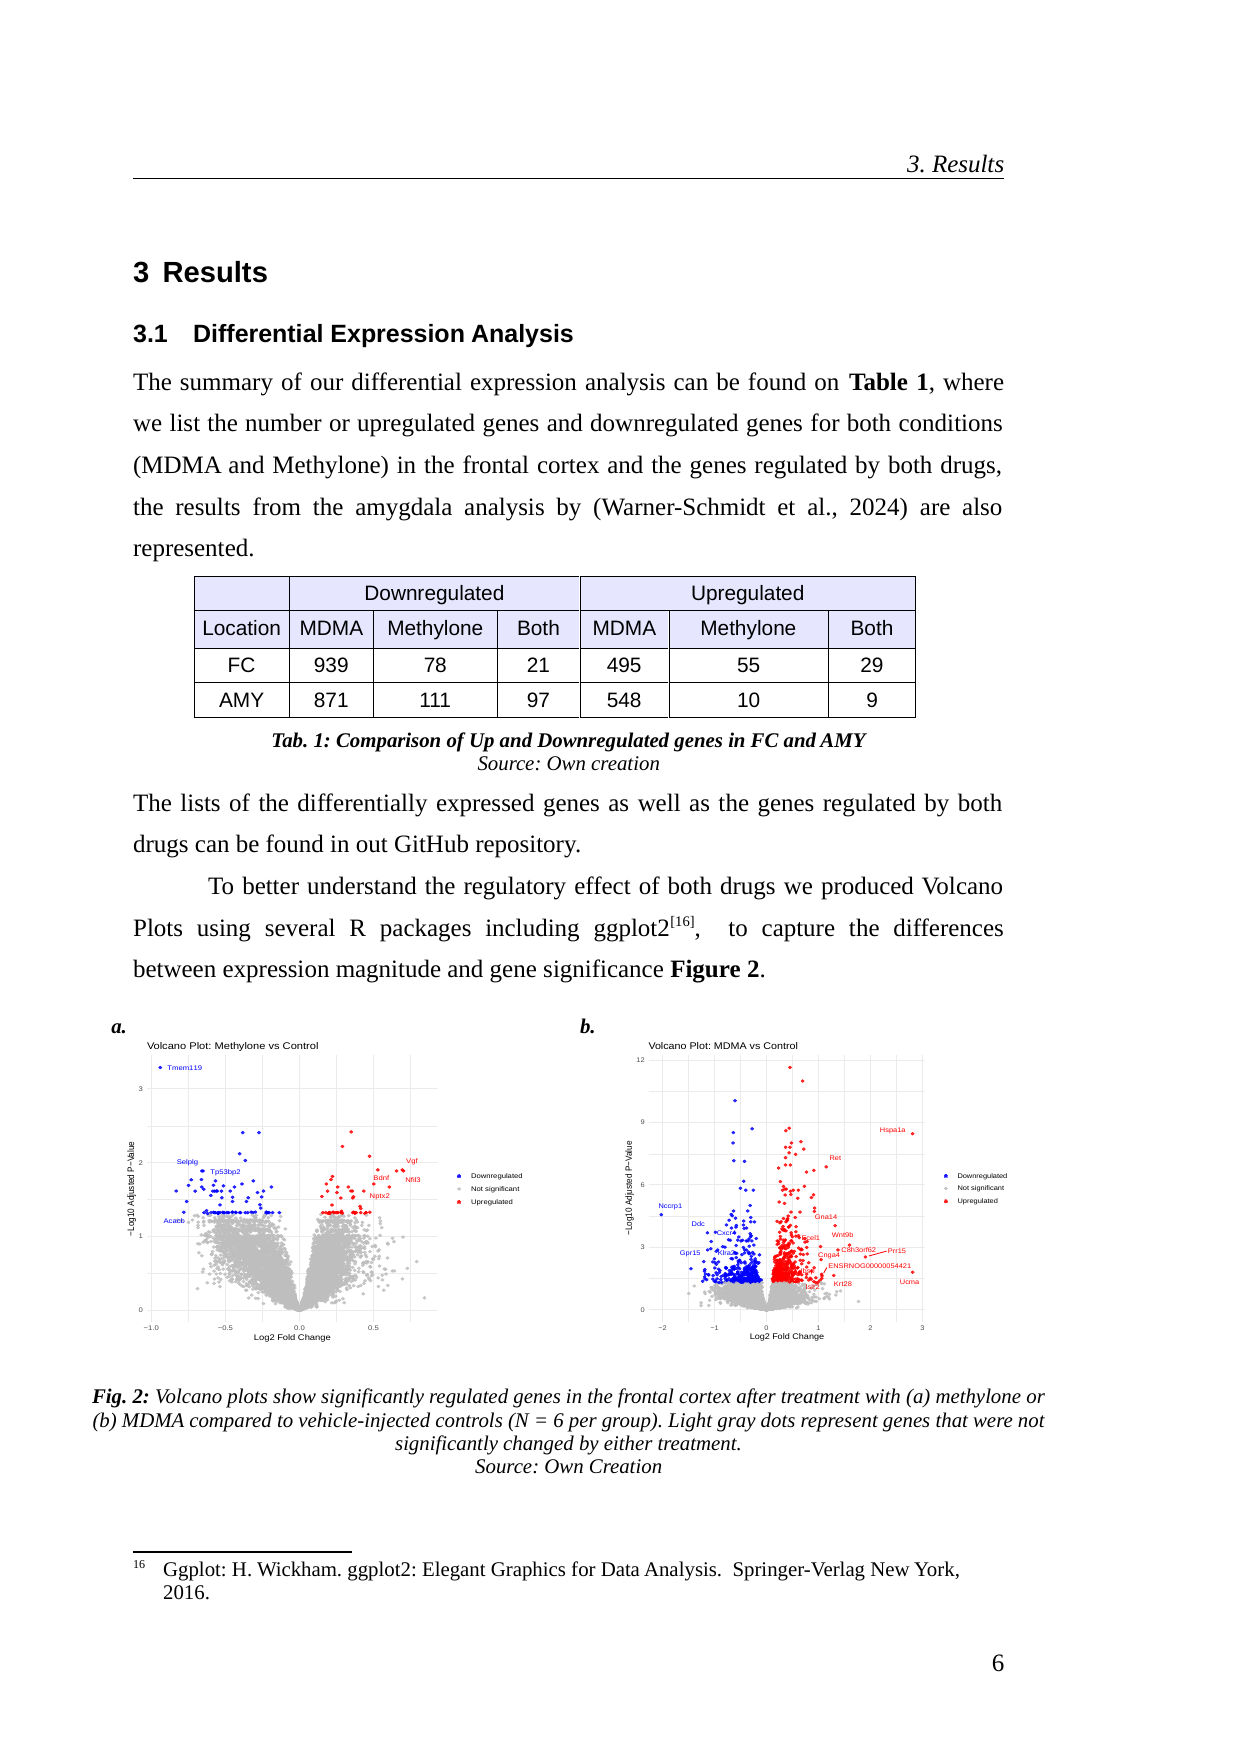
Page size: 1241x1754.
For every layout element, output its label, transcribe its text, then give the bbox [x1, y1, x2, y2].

text The lists of the differentially expressed genes as well as the genes regulated by both drugs can be found in out GitHub repository. [133, 789, 1004, 858]
table_cell 9 [829, 683, 915, 717]
table_cell 97 [498, 683, 579, 717]
subtitle Differential Expression Analysis [133, 320, 1004, 348]
table_cell FC [195, 649, 289, 682]
table_cell 55 [670, 649, 828, 682]
table_cell 871 [290, 683, 373, 717]
table_cell 548 [581, 683, 668, 717]
table_cell Both [498, 611, 579, 648]
text To better understand the regulatory effect of both drugs we produced Volcano Plots using several R packages including ggplot2[], to capture the differences between expression magnitude and gene significance Figure 2. [133, 872, 1004, 983]
table_cell MDMA [290, 611, 373, 648]
table_header Downregulated [290, 577, 579, 610]
text a. b. [90, 1015, 1047, 1038]
table_cell 21 [498, 649, 579, 682]
text Fig. 2: Volcano plots show significantly regulated genes in the frontal cortex after treatment with (a) methylone or (b) MDMA compared to vehicle-injected controls (N = 6 per group). Light gray dots represent genes that were not significantly changed by either treatment. [90, 1385, 1047, 1455]
table_header Upregulated [581, 577, 915, 610]
table_cell 78 [374, 649, 497, 682]
table_cell 29 [829, 649, 915, 682]
text The summary of our differential expression analysis can be found on Table 1, where we list the number or upregulated genes and downregulated genes for both conditions (MDMA and Methylone) in the frontal cortex and the genes regulated by both drugs, the results from the amygdala analysis by (Warner-Schmidt et al., 2024) are also represented. [133, 368, 1004, 562]
table_cell Both [829, 611, 915, 648]
table_cell 111 [374, 683, 497, 717]
table_cell MDMA [581, 611, 668, 648]
table_cell Methylone [374, 611, 497, 648]
text Tab. 1: Comparison of Up and Downregulated genes in FC and AMY [133, 729, 1004, 752]
text Ggplot: H. Wickham. ggplot2: Elegant Graphics for Data Analysis. Springer-Verlag New York, 2016. [133, 1558, 1004, 1604]
table_cell 939 [290, 649, 373, 682]
subtitle Results [133, 256, 1004, 288]
table_cell Methylone [670, 611, 828, 648]
table_header [195, 577, 289, 610]
text Source: Own creation [133, 752, 1004, 775]
table_cell AMY [195, 683, 289, 717]
text Source: Own Creation [90, 1455, 1047, 1478]
table_cell 10 [670, 683, 828, 717]
table_cell 495 [581, 649, 668, 682]
table_cell Location [195, 611, 289, 648]
